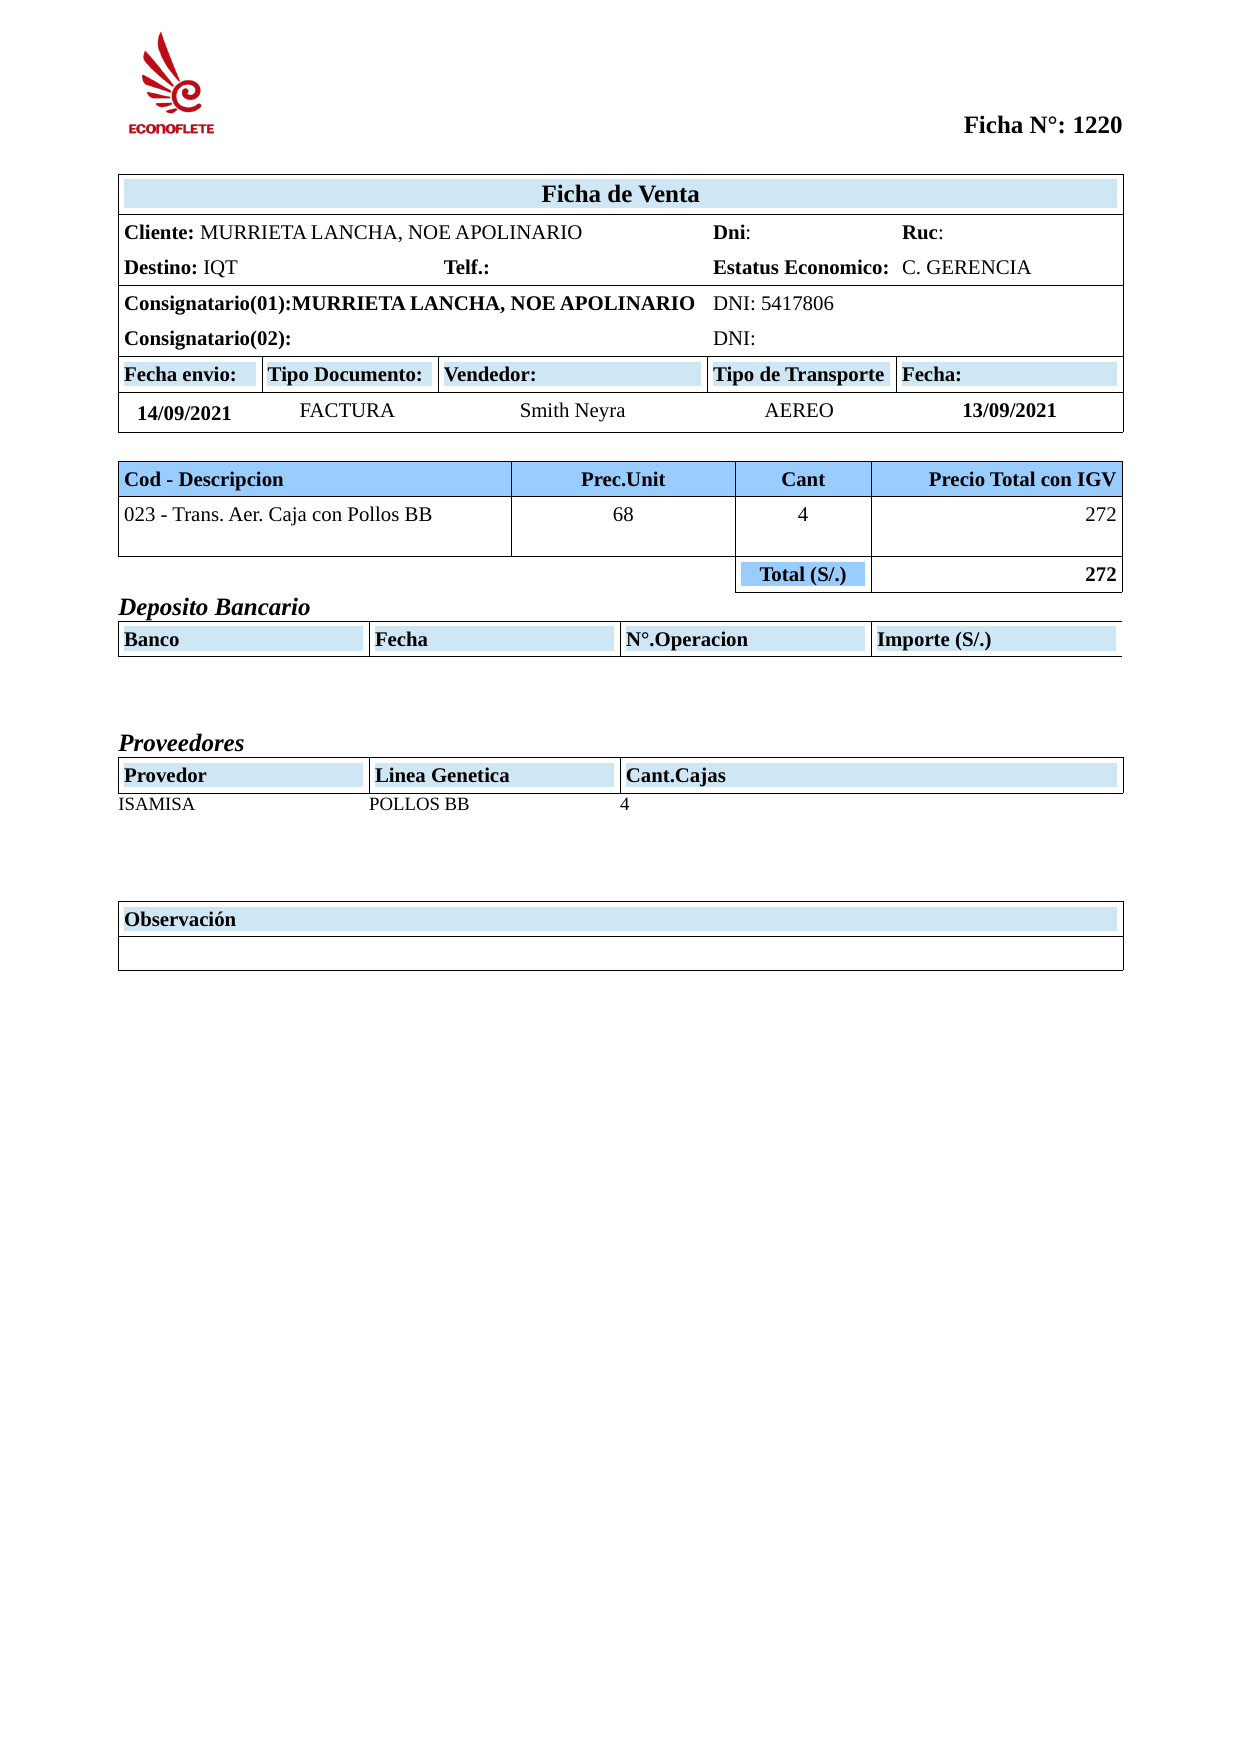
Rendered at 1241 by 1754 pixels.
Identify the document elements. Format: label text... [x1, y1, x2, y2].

table_cell Consignatario(01):MURRIETA LANCHA, NOE APOLINARIO [119, 286, 707, 321]
table_cell [620, 705, 871, 728]
table_cell 13/09/2021 [896, 393, 1123, 432]
table_cell Fecha envio: [119, 357, 262, 392]
table_cell Telf.: [438, 249, 707, 285]
table_cell [620, 836, 1123, 858]
table_cell [118, 705, 369, 728]
table_cell [118, 836, 369, 858]
table_header Ficha de Venta [119, 175, 1123, 214]
table_header Cod - Descripcion [119, 462, 511, 496]
table_cell [369, 836, 620, 858]
table_cell [118, 858, 369, 879]
table_cell Destino: IQT [119, 249, 438, 285]
table_cell [620, 657, 871, 680]
table_cell [118, 680, 369, 704]
table_header Linea Genetica [370, 758, 620, 793]
table_cell 4 [736, 497, 871, 556]
table_cell ISAMISA [118, 794, 369, 814]
text Deposito Bancario [118, 592, 1122, 621]
table_cell [119, 937, 1123, 969]
table_cell Consignatario(02): [119, 321, 707, 356]
table_cell 14/09/2021 [119, 393, 262, 432]
table_cell [369, 815, 620, 836]
table_header Provedor [119, 758, 369, 793]
table_cell [620, 815, 1123, 836]
table_cell [871, 657, 1122, 680]
table_cell POLLOS BB [369, 794, 620, 814]
table_cell DNI: 5417806 [707, 286, 1123, 321]
table_cell Fecha: [897, 357, 1123, 392]
table_cell [118, 557, 511, 592]
table_cell [620, 879, 1123, 901]
table_header Prec.Unit [512, 462, 735, 496]
table_cell DNI: [707, 321, 1123, 356]
picture [118, 31, 225, 134]
table_cell 023 - Trans. Aer. Caja con Pollos BB [119, 497, 511, 556]
table_cell 272 [872, 557, 1122, 592]
table_cell [871, 705, 1122, 728]
table_cell [369, 705, 620, 728]
table_cell 68 [512, 497, 735, 556]
table_cell AEREO [707, 393, 896, 432]
table_cell [118, 815, 369, 836]
table_header N°.Operacion [621, 622, 871, 656]
table_header Cant.Cajas [621, 758, 1123, 793]
table_cell FACTURA [262, 393, 438, 432]
table_cell [118, 879, 369, 901]
table_cell 4 [620, 794, 1123, 814]
table_cell [871, 680, 1122, 704]
table_cell Total (S/.) [736, 557, 871, 592]
table_cell [620, 858, 1123, 879]
table_header Banco [119, 622, 369, 656]
table_header Cant [736, 462, 871, 496]
table_cell 272 [872, 497, 1122, 556]
table_cell [620, 680, 871, 704]
table_cell Tipo de Transporte [708, 357, 896, 392]
table_header Fecha [370, 622, 620, 656]
table_cell [369, 858, 620, 879]
text Proveedores [118, 728, 1122, 757]
table_header Observación [119, 902, 1123, 936]
table_cell [369, 680, 620, 704]
table_cell Vendedor: [439, 357, 707, 392]
table_header Importe (S/.) [872, 622, 1122, 656]
table_cell Estatus Economico: [707, 249, 896, 285]
table_cell Cliente: MURRIETA LANCHA, NOE APOLINARIO [119, 215, 707, 249]
table_cell Tipo Documento: [263, 357, 438, 392]
table_cell [511, 557, 735, 592]
table_cell [118, 657, 369, 680]
table_cell [369, 657, 620, 680]
table_cell C. GERENCIA [896, 249, 1123, 285]
table_cell Dni: [707, 215, 896, 249]
table_cell Smith Neyra [438, 393, 707, 432]
table_header Precio Total con IGV [872, 462, 1122, 496]
table_cell Ruc: [896, 215, 1123, 249]
table_cell [369, 879, 620, 901]
